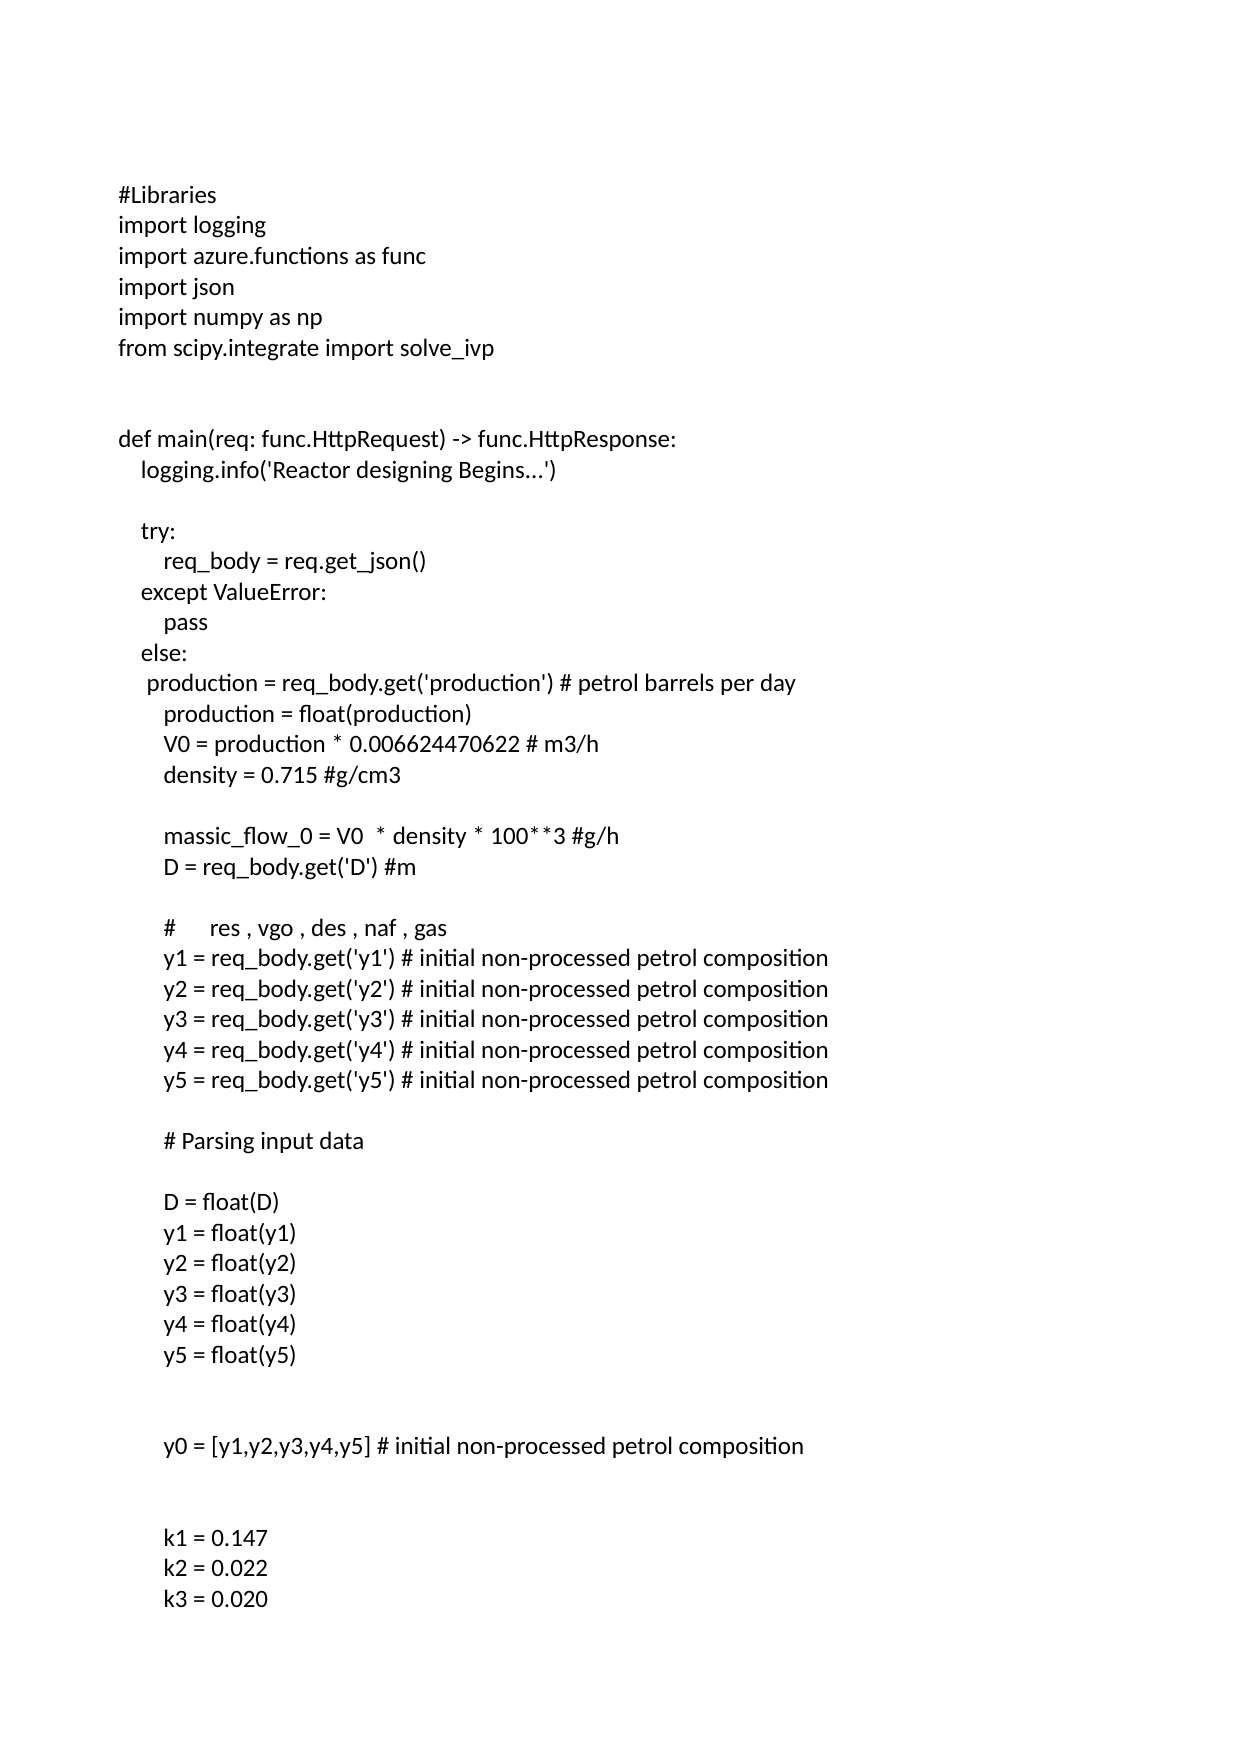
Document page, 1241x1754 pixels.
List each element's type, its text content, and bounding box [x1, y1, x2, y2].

text massic_flow_0 = V0 * density * 100**3 #g/h [118, 820, 1122, 851]
text except ValueError: [118, 576, 1122, 606]
text k3 = 0.020 [118, 1583, 1122, 1614]
text y2 = req_body.get('y2') # initial non-processed petrol composition [118, 973, 1122, 1003]
text k1 = 0.147 [118, 1522, 1122, 1553]
text D = req_body.get('D') #m [118, 851, 1122, 881]
text y3 = req_body.get('y3') # initial non-processed petrol composition [118, 1003, 1122, 1034]
text def main(req: func.HttpRequest) -> func.HttpResponse: [118, 423, 1122, 454]
text pass [118, 606, 1122, 637]
text y1 = float(y1) [118, 1217, 1122, 1247]
text y0 = [y1,y2,y3,y4,y5] # initial non-processed petrol composition [118, 1431, 1122, 1461]
text # res , vgo , des , naf , gas [118, 912, 1122, 942]
text y4 = float(y4) [118, 1308, 1122, 1339]
text production = req_body.get('production') # petrol barrels per day [118, 667, 1122, 698]
text y3 = float(y3) [118, 1278, 1122, 1308]
text y4 = req_body.get('y4') # initial non-processed petrol composition [118, 1034, 1122, 1064]
text y5 = float(y5) [118, 1339, 1122, 1369]
text D = float(D) [118, 1186, 1122, 1217]
text density = 0.715 #g/cm3 [118, 759, 1122, 789]
text #Libraries [118, 179, 1122, 210]
text y5 = req_body.get('y5') # initial non-processed petrol composition [118, 1064, 1122, 1095]
text from scipy.integrate import solve_ivp [118, 332, 1122, 362]
text y1 = req_body.get('y1') # initial non-processed petrol composition [118, 942, 1122, 973]
text try: [118, 515, 1122, 545]
text import azure.functions as func [118, 240, 1122, 271]
text k2 = 0.022 [118, 1553, 1122, 1583]
text production = float(production) [118, 698, 1122, 728]
text # Parsing input data [118, 1125, 1122, 1156]
text V0 = production * 0.006624470622 # m3/h [118, 728, 1122, 759]
text y2 = float(y2) [118, 1247, 1122, 1278]
text import numpy as np [118, 301, 1122, 332]
text logging.info('Reactor designing Begins...') [118, 454, 1122, 484]
text import logging [118, 210, 1122, 240]
text req_body = req.get_json() [118, 545, 1122, 576]
text import json [118, 271, 1122, 301]
text else: [118, 637, 1122, 667]
